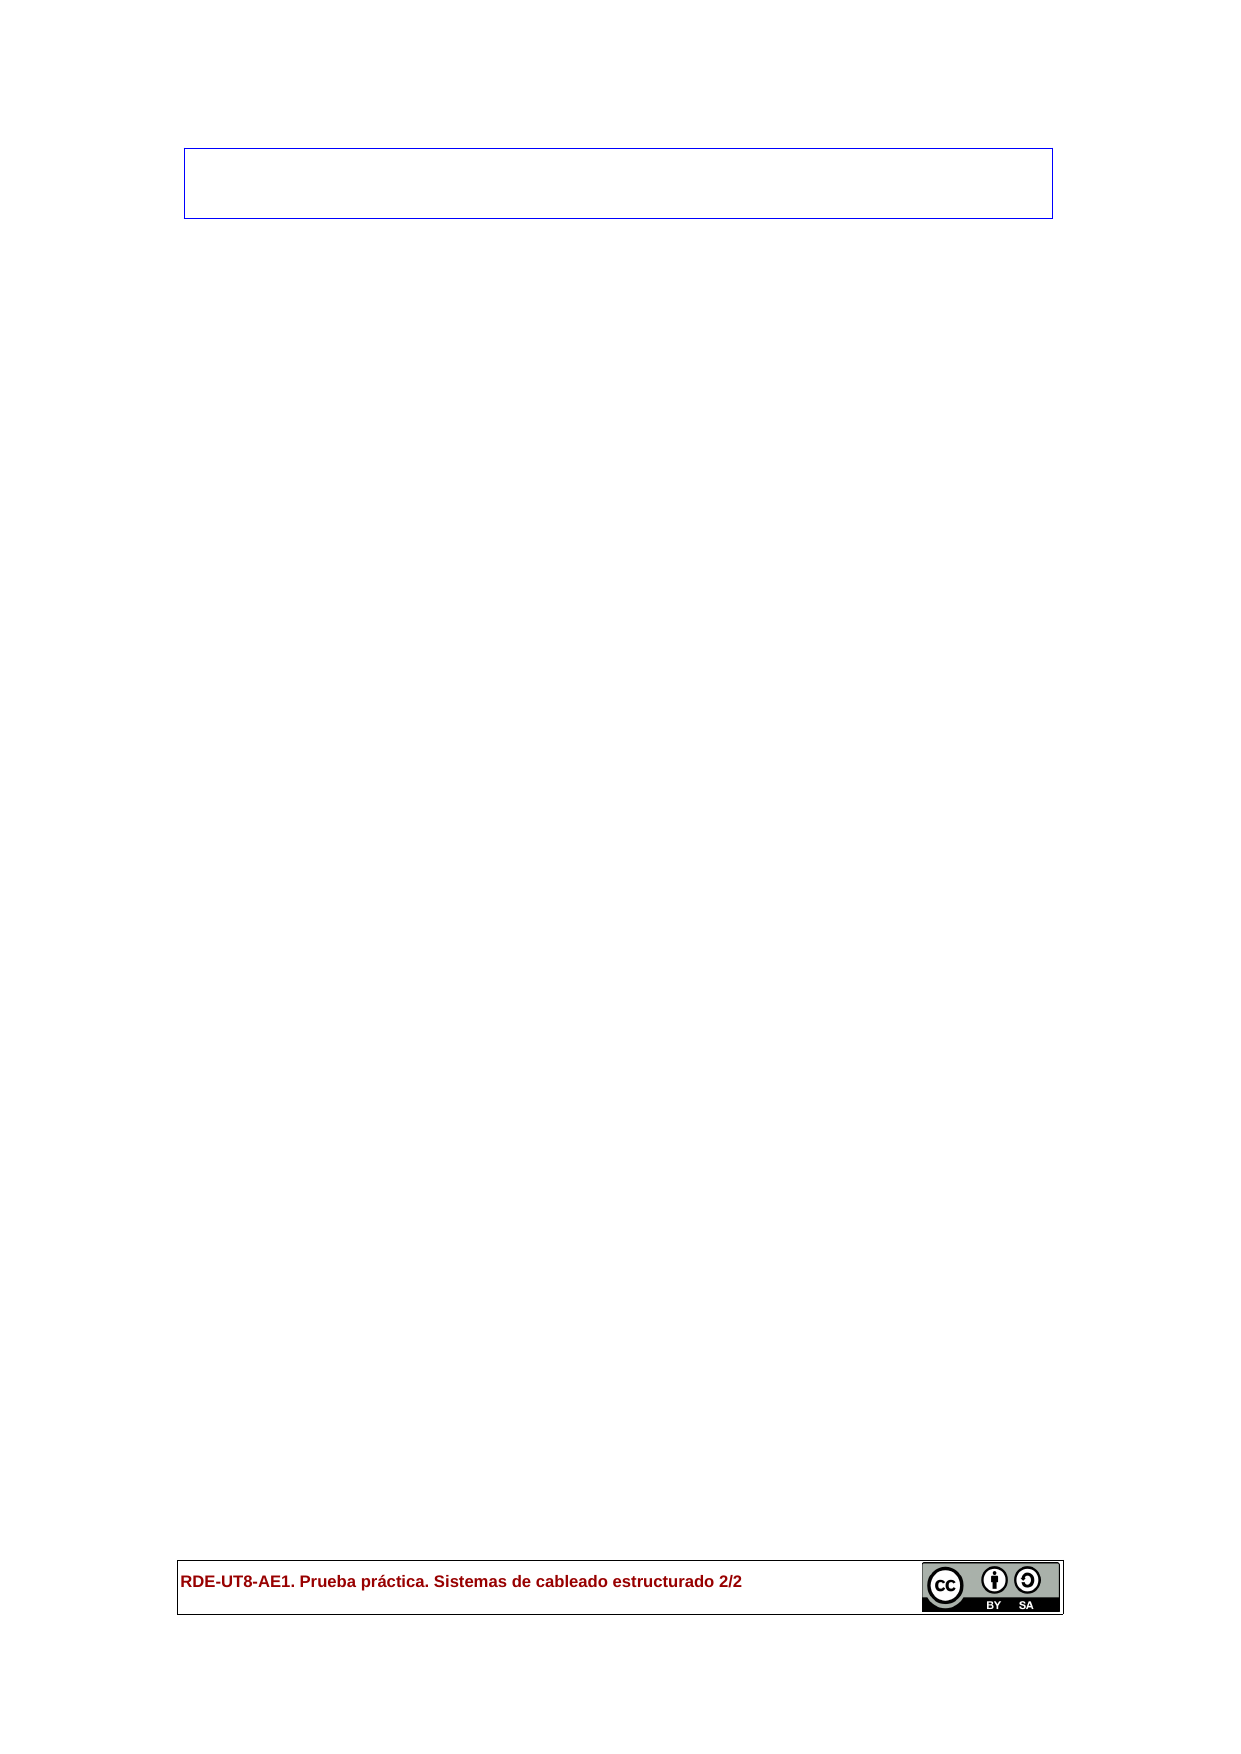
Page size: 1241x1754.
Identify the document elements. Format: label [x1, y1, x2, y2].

picture [922, 1562, 1060, 1612]
table_header [185, 149, 1052, 218]
